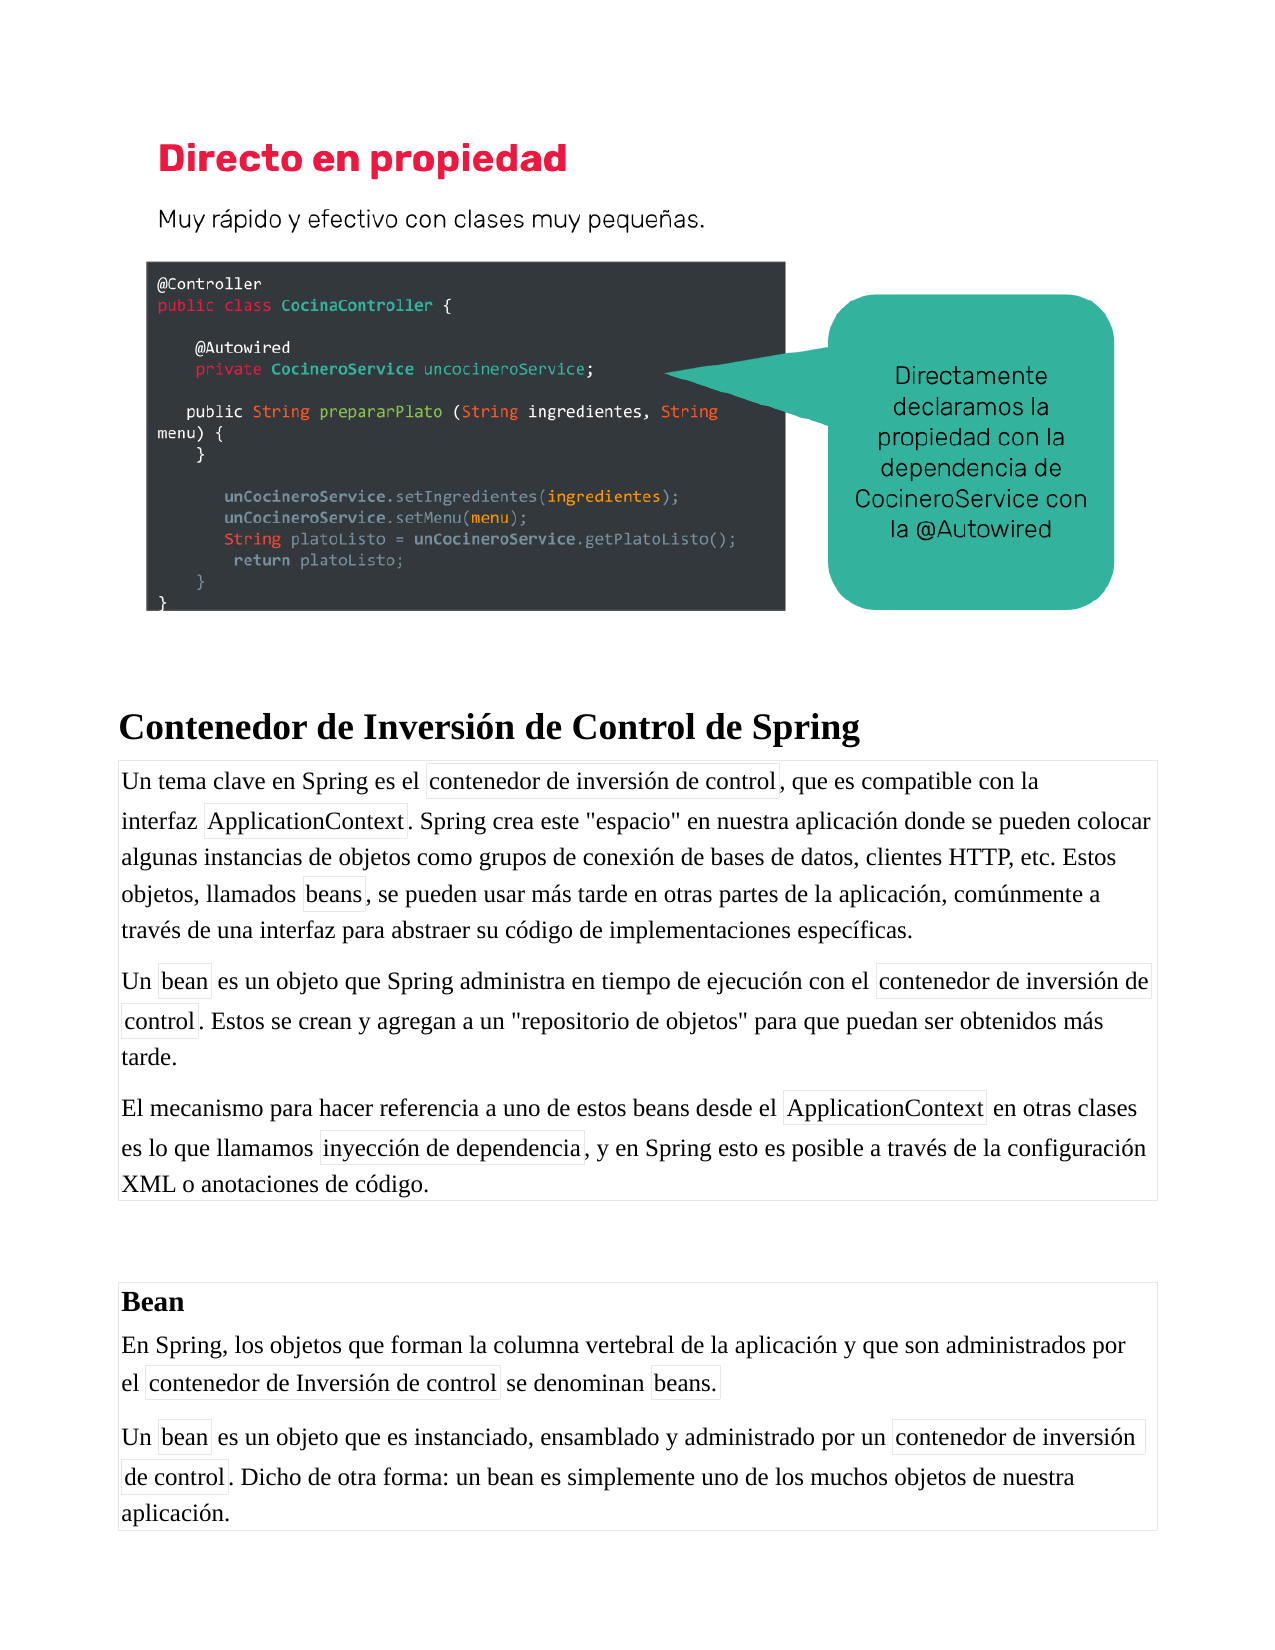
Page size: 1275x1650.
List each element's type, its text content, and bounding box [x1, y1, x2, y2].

subtitle Bean [119, 1283, 1157, 1318]
text Un bean es un objeto que es instanciado, ensamblado y administrado por un contenedor de inversión de control. Dicho de otra forma: un bean es simplemente uno de los muchos objetos de nuestra aplicación. [119, 1416, 1157, 1530]
subtitle Contenedor de Inversión de Control de Spring [118, 705, 1157, 748]
text Un tema clave en Spring es el contenedor de inversión de control, que es compatible con la interfaz ApplicationContext. Spring crea este "espacio" en nuestra aplicación donde se pueden colocar algunas instancias de objetos como grupos de conexión de bases de datos, clientes HTTP, etc. Estos objetos, llamados beans, se pueden usar más tarde en otras partes de la aplicación, comúnmente a través de una interfaz para abstraer su código de implementaciones específicas. [119, 761, 1157, 944]
text El mecanismo para hacer referencia a uno de estos beans desde el ApplicationContext en otras clases es lo que llamamos inyección de dependencia, y en Spring esto es posible a través de la configuración XML o anotaciones de código. [119, 1087, 1157, 1200]
picture [118, 118, 1157, 627]
text En Spring, los objetos que forman la columna vertebral de la aplicación y que son administrados por el contenedor de Inversión de control se denominan beans. [119, 1328, 1157, 1399]
text Un bean es un objeto que Spring administra en tiempo de ejecución con el contenedor de inversión de control. Estos se crean y agregan a un "repositorio de objetos" para que puedan ser obtenidos más tarde. [119, 960, 1157, 1071]
